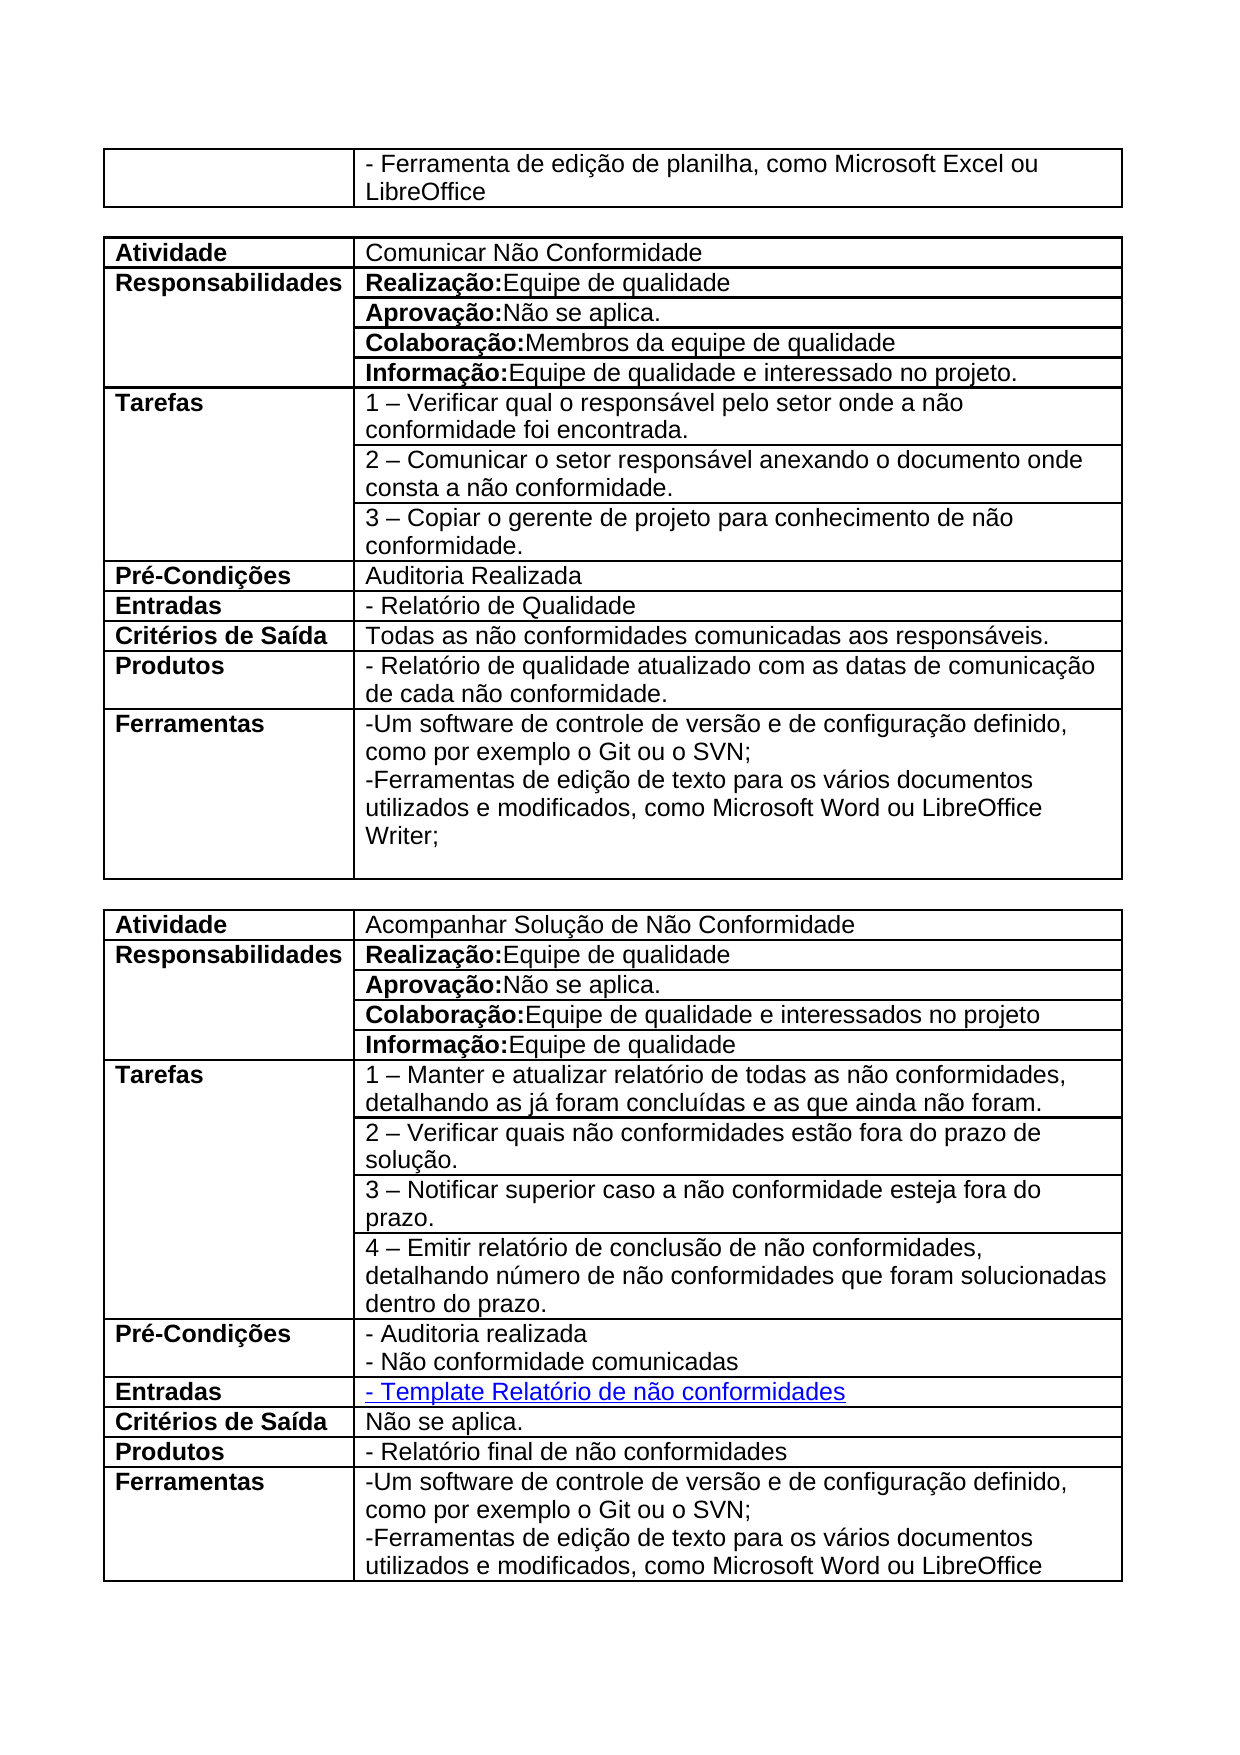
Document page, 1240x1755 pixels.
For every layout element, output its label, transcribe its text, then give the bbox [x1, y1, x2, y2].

table_cell Informação:Equipe de qualidade e interessado no projeto. [355, 359, 1121, 386]
table_cell - Auditoria realizada - Não conformidade comunicadas [355, 1320, 1121, 1376]
table_cell Entradas [105, 592, 353, 620]
table_cell 3 – Notificar superior caso a não conformidade esteja fora do prazo. [355, 1176, 1121, 1232]
table_cell Não se aplica. [355, 1408, 1121, 1436]
table_cell Auditoria Realizada [355, 562, 1121, 590]
table_cell 2 – Verificar quais não conformidades estão fora do prazo de solução. [355, 1119, 1121, 1174]
table_cell - Ferramenta de edição de planilha, como Microsoft Excel ou LibreOffice [355, 150, 1121, 206]
table_cell - Relatório de Qualidade [355, 592, 1121, 620]
table_header Acompanhar Solução de Não Conformidade [355, 911, 1121, 938]
table_cell Realização:Equipe de qualidade [355, 941, 1121, 968]
table_cell Todas as não conformidades comunicadas aos responsáveis. [355, 622, 1121, 650]
table_cell Pré-Condições [105, 562, 353, 590]
table_header Atividade [105, 911, 353, 938]
table_header Comunicar Não Conformidade [355, 239, 1121, 266]
table_cell Pré-Condições [105, 1320, 353, 1376]
table_cell [105, 150, 353, 206]
table_cell Critérios de Saída [105, 622, 353, 650]
table_cell Responsabilidades [105, 269, 353, 386]
table_cell Ferramentas [105, 710, 353, 878]
table_cell Tarefas [105, 1061, 353, 1318]
table_cell -Um software de controle de versão e de configuração definido, como por exemplo o Git ou o SVN; -Ferramentas de edição de texto para os vários documentos utilizados e modificados, como Microsoft Word ou LibreOffice Writer; [355, 710, 1121, 878]
table_cell Critérios de Saída [105, 1408, 353, 1436]
table_cell 3 – Copiar o gerente de projeto para conhecimento de não conformidade. [355, 504, 1121, 560]
table_header Atividade [105, 239, 353, 266]
table_cell - Template Relatório de não conformidades [355, 1378, 1121, 1406]
table_cell Tarefas [105, 389, 353, 560]
table_cell Informação:Equipe de qualidade [355, 1031, 1121, 1058]
table_cell -Um software de controle de versão e de configuração definido, como por exemplo o Git ou o SVN; -Ferramentas de edição de texto para os vários documentos utilizados e modificados, como Microsoft Word ou LibreOffice [355, 1468, 1121, 1580]
table_cell Entradas [105, 1378, 353, 1406]
table_cell Ferramentas [105, 1468, 353, 1580]
table_cell 1 – Manter e atualizar relatório de todas as não conformidades, detalhando as já foram concluídas e as que ainda não foram. [355, 1061, 1121, 1116]
table_cell Realização:Equipe de qualidade [355, 269, 1121, 296]
table_cell Produtos [105, 1438, 353, 1466]
table_cell Colaboração:Equipe de qualidade e interessados no projeto [355, 1001, 1121, 1028]
table_cell - Relatório de qualidade atualizado com as datas de comunicação de cada não conformidade. [355, 652, 1121, 708]
table_cell Aprovação:Não se aplica. [355, 971, 1121, 998]
table_cell Colaboração:Membros da equipe de qualidade [355, 329, 1121, 356]
table_cell Responsabilidades [105, 941, 353, 1058]
table_cell Produtos [105, 652, 353, 708]
table_cell 2 – Comunicar o setor responsável anexando o documento onde consta a não conformidade. [355, 446, 1121, 502]
table_cell - Relatório final de não conformidades [355, 1438, 1121, 1466]
table_cell 4 – Emitir relatório de conclusão de não conformidades, detalhando número de não conformidades que foram solucionadas dentro do prazo. [355, 1234, 1121, 1318]
table_cell Aprovação:Não se aplica. [355, 299, 1121, 326]
table_cell 1 – Verificar qual o responsável pelo setor onde a não conformidade foi encontrada. [355, 389, 1121, 444]
